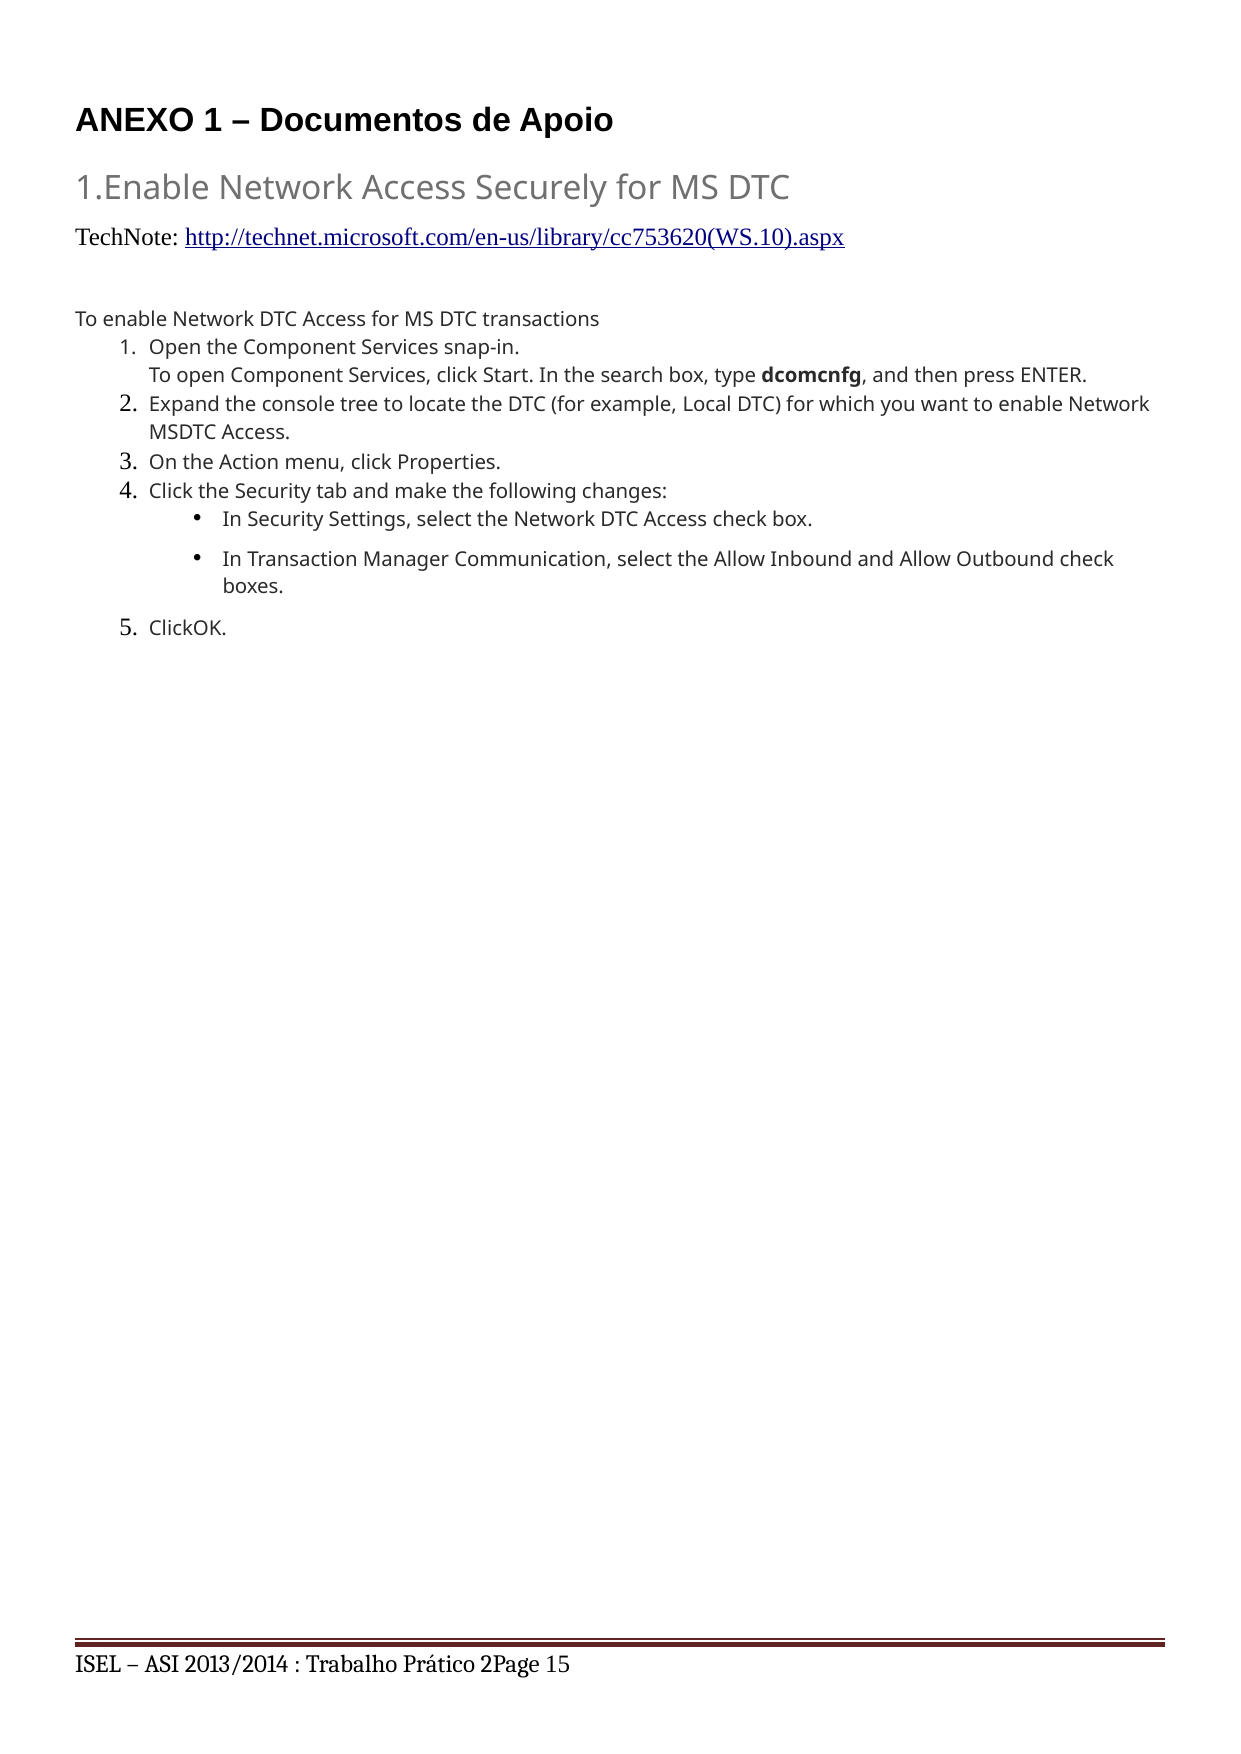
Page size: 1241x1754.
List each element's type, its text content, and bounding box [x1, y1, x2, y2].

list On the Action menu, click Properties. [119, 446, 1165, 475]
subtitle 1.Enable Network Access Securely for MS DTC [75, 164, 1165, 209]
subtitle ANEXO 1 – Documentos de Apoio [75, 100, 1165, 139]
list To open Component Services, click Start. In the search box, type dcomcnfg, and then press ENTER. [119, 360, 1165, 388]
list In Transaction Manager Communication, select the Allow Inbound and Allow Outbound check boxes. [193, 544, 1165, 600]
list Expand the console tree to locate the DTC (for example, Local DTC) for which you want to enable Network MSDTC Access. [119, 388, 1165, 446]
text To enable Network DTC Access for MS DTC transactions [75, 304, 1165, 332]
list In Security Settings, select the Network DTC Access check box. [193, 504, 1165, 532]
text TechNote: http://technet.microsoft.com/en-us/library/cc753620(WS.10).aspx [75, 222, 1165, 251]
list Open the Component Services snap-in. [119, 332, 1165, 360]
list ClickOK. [119, 612, 1165, 642]
list Click the Security tab and make the following changes: [119, 475, 1165, 504]
